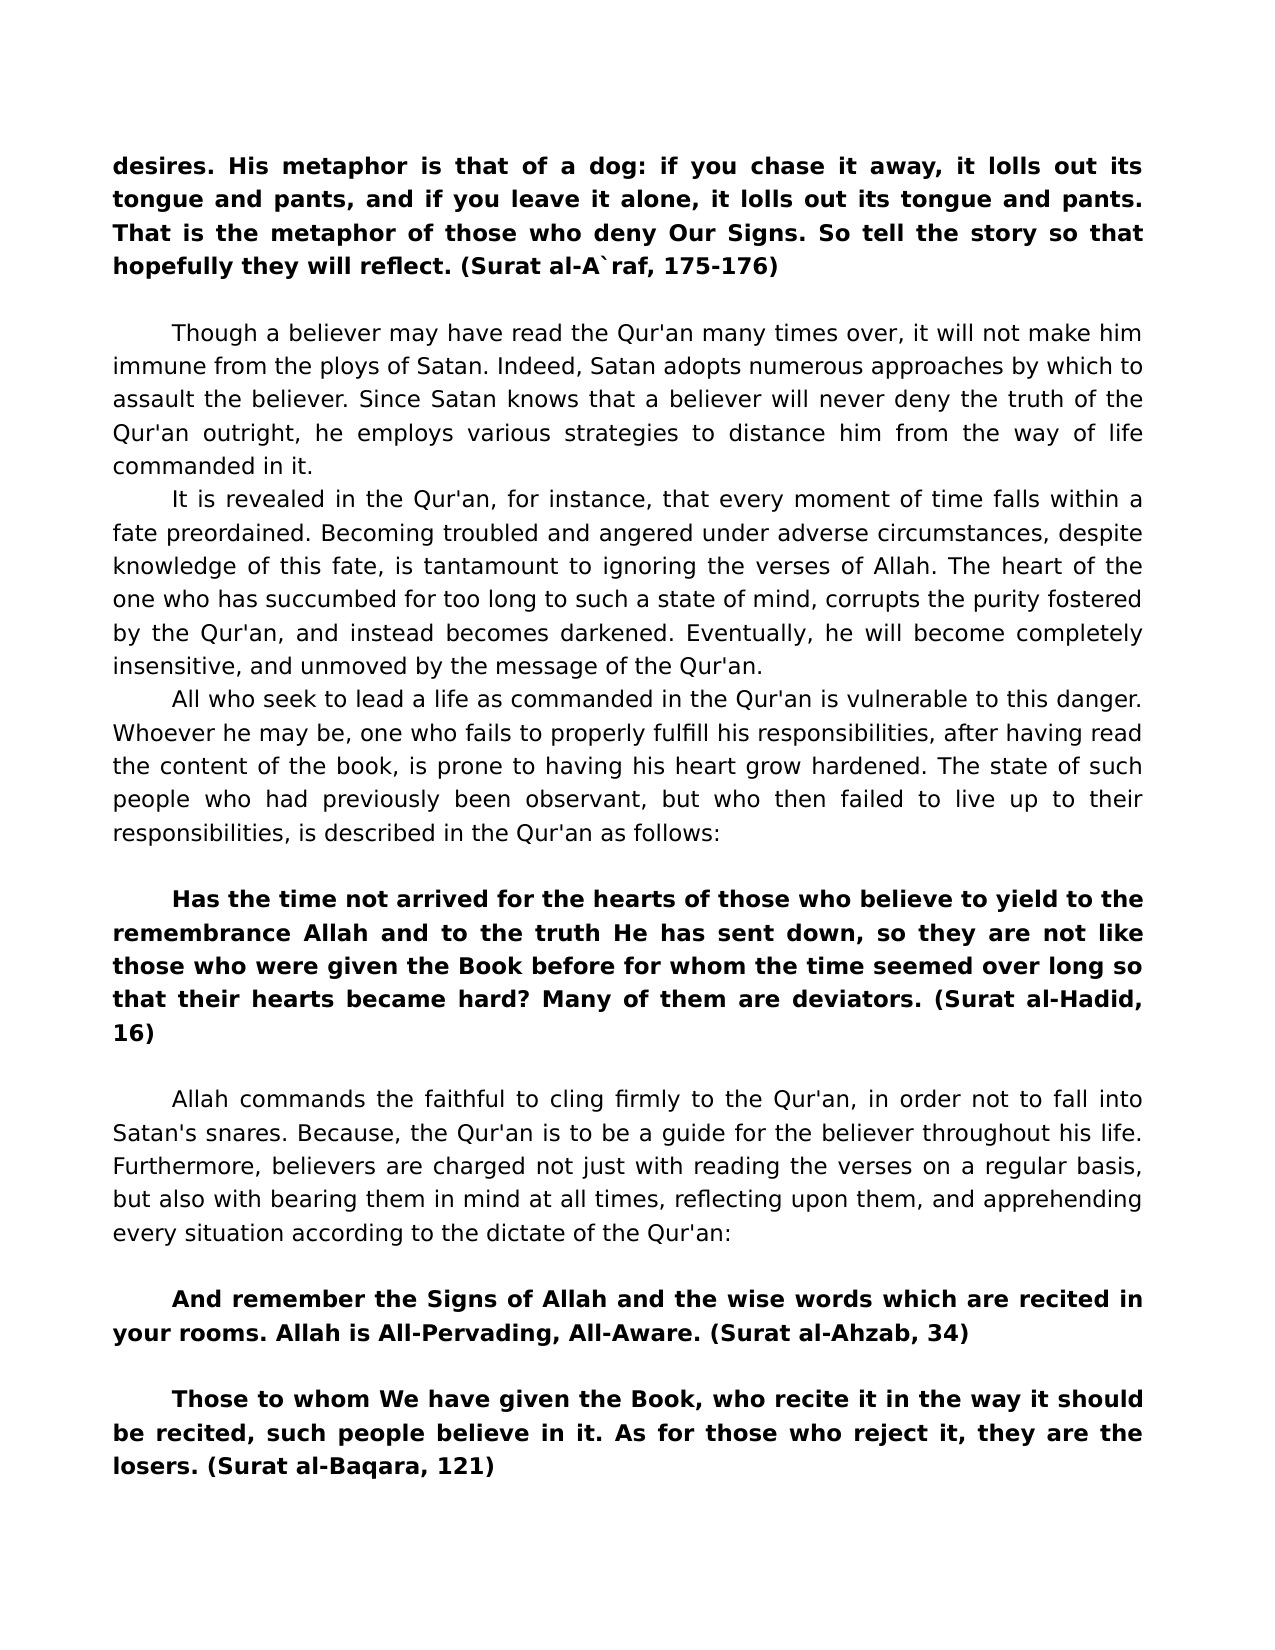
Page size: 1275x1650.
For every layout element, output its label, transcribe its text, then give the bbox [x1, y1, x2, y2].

text It is revealed in the Qur'an, for instance, that every moment of time falls within a fate preordained. Becoming troubled and angered under adverse circumstances, despite knowledge of this fate, is tantamount to ignoring the verses of Allah. The heart of the one who has succumbed for too long to such a state of mind, corrupts the purity fostered by the Qur'an, and instead becomes darkened. Eventually, he will become completely insensitive, and unmoved by the message of the Qur'an. [112, 481, 1145, 681]
text Allah commands the faithful to cling firmly to the Qur'an, in order not to fall into Satan's snares. Because, the Qur'an is to be a guide for the believer throughout his life. Furthermore, believers are charged not just with reading the verses on a regular basis, but also with bearing them in mind at all times, reflecting upon them, and apprehending every situation according to the dictate of the Qur'an: [112, 1081, 1145, 1248]
text desires. His metaphor is that of a dog: if you chase it away, it lolls out its tongue and pants, and if you leave it alone, it lolls out its tongue and pants. That is the metaphor of those who deny Our Signs. So tell the story so that hopefully they will reflect. (Surat al-A`raf, 175-176) [112, 148, 1145, 281]
text Though a believer may have read the Qur'an many times over, it will not make him immune from the ploys of Satan. Indeed, Satan adopts numerous approaches by which to assault the believer. Since Satan knows that a believer will never deny the truth of the Qur'an outright, he employs various strategies to distance him from the way of life commanded in it. [112, 314, 1145, 481]
text Those to whom We have given the Book, who recite it in the way it should be recited, such people believe in it. As for those who reject it, they are the losers. (Surat al-Baqara, 121) [112, 1381, 1145, 1481]
text And remember the Signs of Allah and the wise words which are recited in your rooms. Allah is All-Pervading, All-Aware. (Surat al-Ahzab, 34) [112, 1281, 1145, 1348]
text All who seek to lead a life as commanded in the Qur'an is vulnerable to this danger. Whoever he may be, one who fails to properly fulfill his responsibilities, after having read the content of the book, is prone to having his heart grow hardened. The state of such people who had previously been observant, but who then failed to live up to their responsibilities, is described in the Qur'an as follows: [112, 681, 1145, 848]
text Has the time not arrived for the hearts of those who believe to yield to the remembrance Allah and to the truth He has sent down, so they are not like those who were given the Book before for whom the time seemed over long so that their hearts became hard? Many of them are deviators. (Surat al-Hadid, 16) [112, 881, 1145, 1048]
